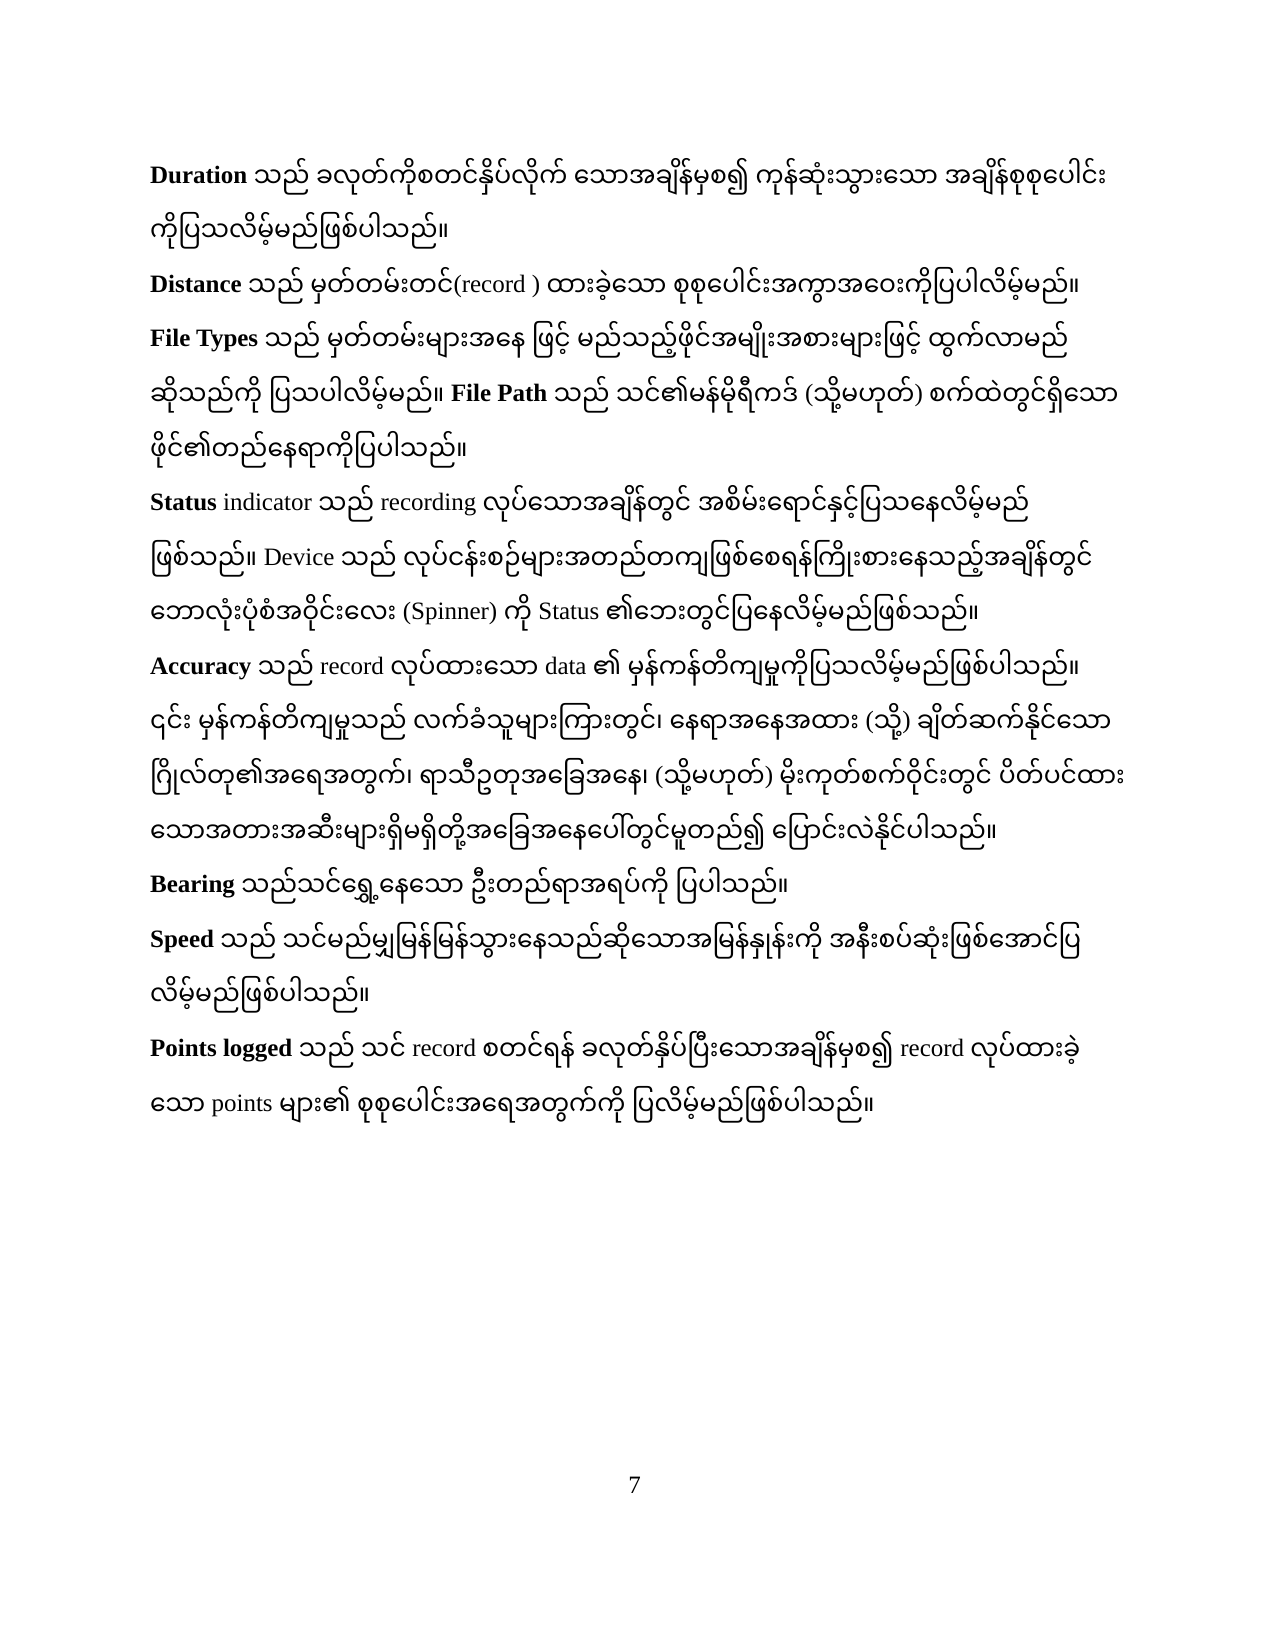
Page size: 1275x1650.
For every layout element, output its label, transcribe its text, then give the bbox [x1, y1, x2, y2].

text Duration သည် ခလုတ်ကိုစတင်နှိပ်လိုက် သောအချိန်မှစ၍ ကုန်ဆုံးသွားသော အချိန်စုစုပေါင်းကိုပြသလိမ့်မည်ဖြစ်ပါသည်။ Distance သည် မှတ်တမ်းတင်(record ) ထားခဲ့သော စုစုပေါင်းအကွာအဝေးကိုပြပါလိမ့်မည်။ File Types သည် မှတ်တမ်းများအနေ ဖြင့် မည်သည့်ဖိုင်အမျိုးအစားများဖြင့် ထွက်လာမည် ဆိုသည်ကို ပြသပါလိမ့်မည်။ File Path သည် သင်၏မန်မိုရီကဒ် (သို့မဟုတ်) စက်ထဲတွင်ရှိသော ဖိုင်၏တည်နေရာကိုပြပါသည်။ Status indicator သည် recording လုပ်သောအချိန်တွင် အစိမ်းရောင်နှင့်ပြသနေလိမ့်မည်ဖြစ်သည်။ Device သည် လုပ်ငန်းစဉ်များအတည်တကျဖြစ်စေရန်ကြိုးစားနေသည့်အချိန်တွင် ဘောလုံးပုံစံအဝိုင်းလေး (Spinner) ကို Status ၏ဘေးတွင်ပြနေလိမ့်မည်ဖြစ်သည်။ Accuracy သည် record လုပ်ထားသော data ၏ မှန်ကန်တိကျမှုကိုပြသလိမ့်မည်ဖြစ်ပါသည်။ ၎င်း မှန်ကန်တိကျမှုသည် လက်ခံသူများကြားတွင်၊ နေရာအနေအထား (သို့) ချိတ်ဆက်နိုင်သောဂြိုလ်တု၏အရေအတွက်၊ ရာသီဥတုအခြေအနေ၊ (သို့မဟုတ်) မိုးကုတ်စက်ဝိုင်းတွင် ပိတ်ပင်ထားသောအတားအဆီးများရှိမရှိတို့အခြေအနေပေါ်တွင်မူတည်၍ ပြောင်းလဲနိုင်ပါသည်။ Bearing သည်သင်ရွှေ့နေသော ဦးတည်ရာအရပ်ကို ပြပါသည်။ Speed သည် သင်မည်မျှမြန်မြန်သွားနေသည်ဆိုသောအမြန်နှုန်းကို အနီးစပ်ဆုံးဖြစ်အောင်ပြလိမ့်မည်ဖြစ်ပါသည်။ Points logged သည် သင် record စတင်ရန် ခလုတ်နှိပ်ပြီးသောအချိန်မှစ၍ record လုပ်ထားခဲ့သော points များ၏ စုစုပေါင်းအရေအတွက်ကို ပြလိမ့်မည်ဖြစ်ပါသည်။ [150, 150, 1125, 1132]
